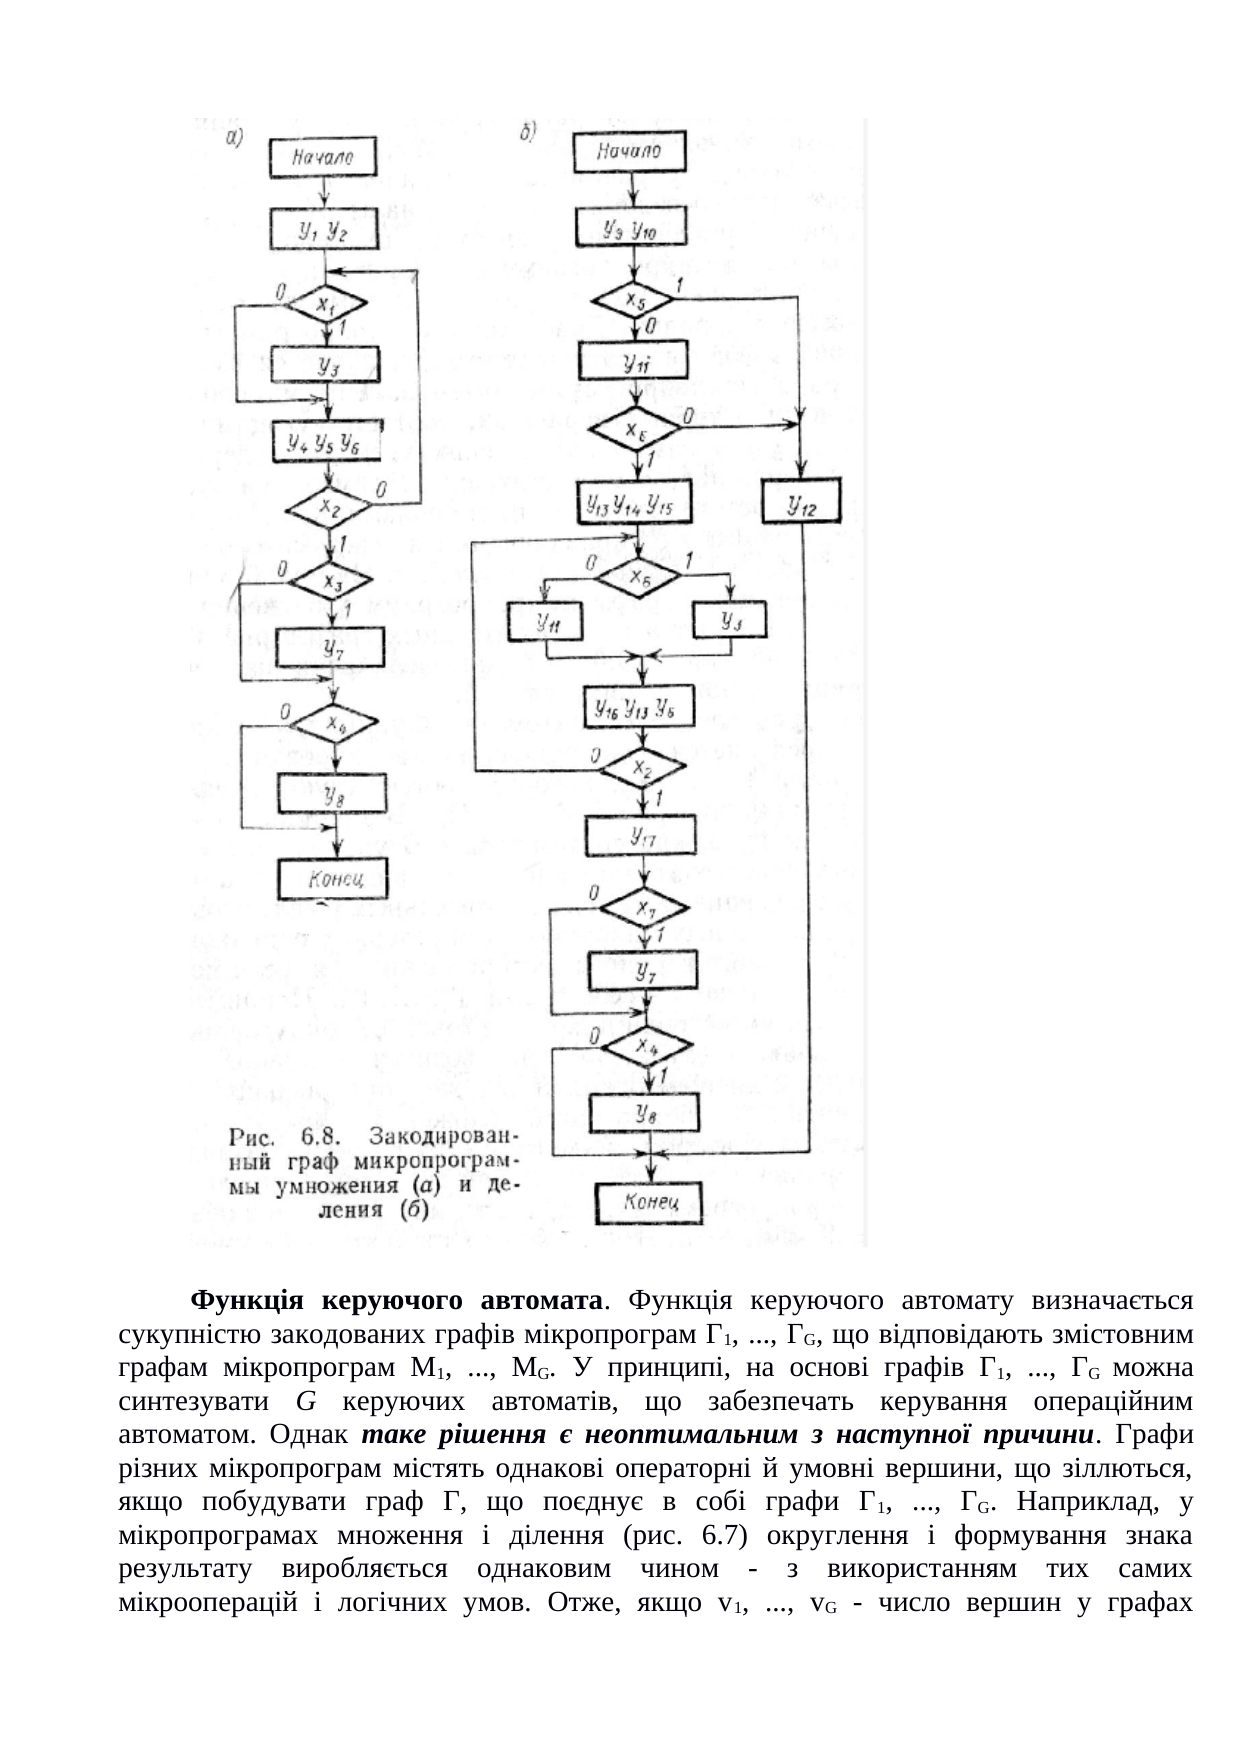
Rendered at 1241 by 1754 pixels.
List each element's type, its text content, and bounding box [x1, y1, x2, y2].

text Функція керуючого автомата. Функція керуючого автомату визначається сукупністю закодованих графів мікропрограм Г1, ..., ГG, що відповідають змістовним графам мікропрограм M1, ..., MG. У принципі, на основі графів Г1, ..., ГG можна синтезувати G керуючих автоматів, що забезпечать керування операційним автоматом. Однак таке рішення є неоптимальним з наступної причини. Графи різних мікропрограм містять однакові операторні й умовні вершини, що зіллються, якщо побудувати граф Г, що поєднує в собі графи Г1, ..., ГG. Наприклад, у мікропрограмах множення і ділення (рис. 6.7) округлення і формування знака результату виробляється однаковим чином - з використанням тих самих мікрооперацій і логічних умов. Отже, якщо v1, ..., vG - число вершин у графах [118, 1282, 1194, 1618]
picture [190, 118, 868, 1249]
